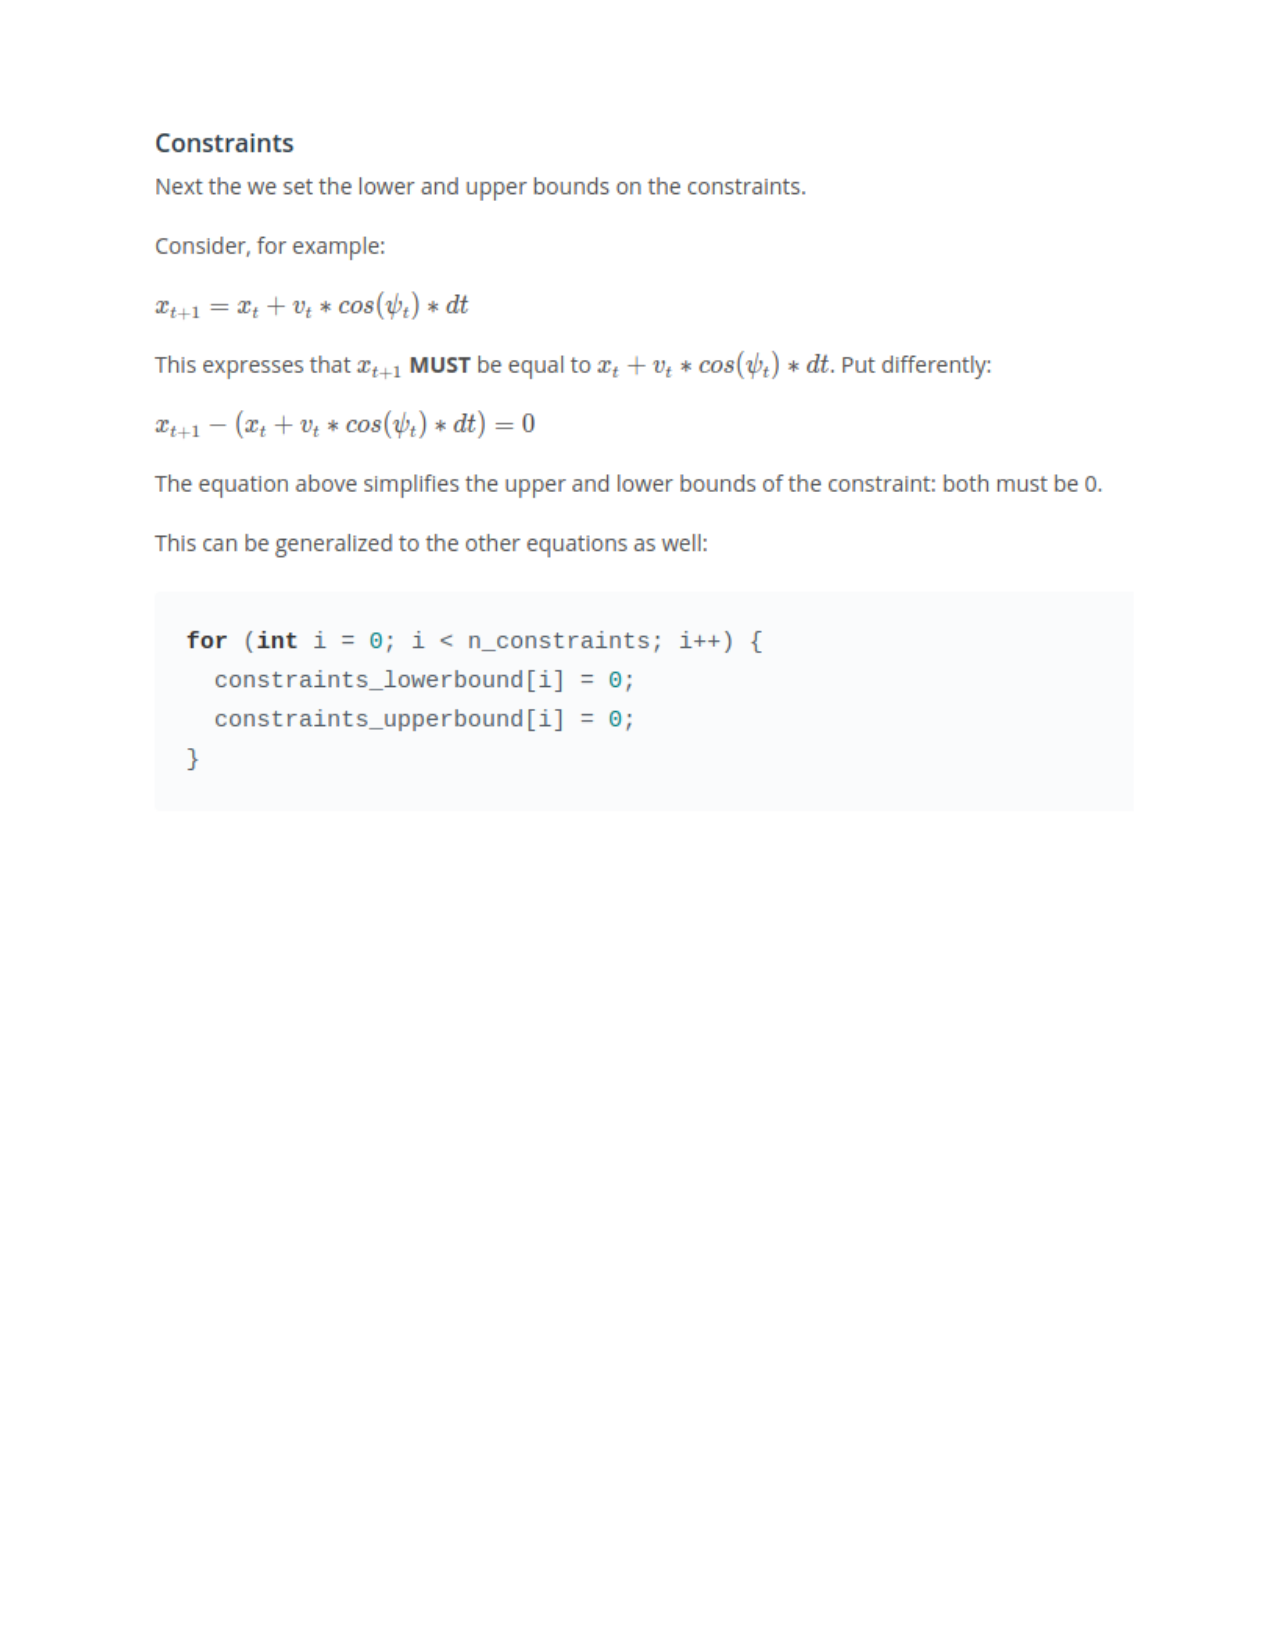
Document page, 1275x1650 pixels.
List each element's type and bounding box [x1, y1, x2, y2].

picture [141, 118, 1134, 819]
